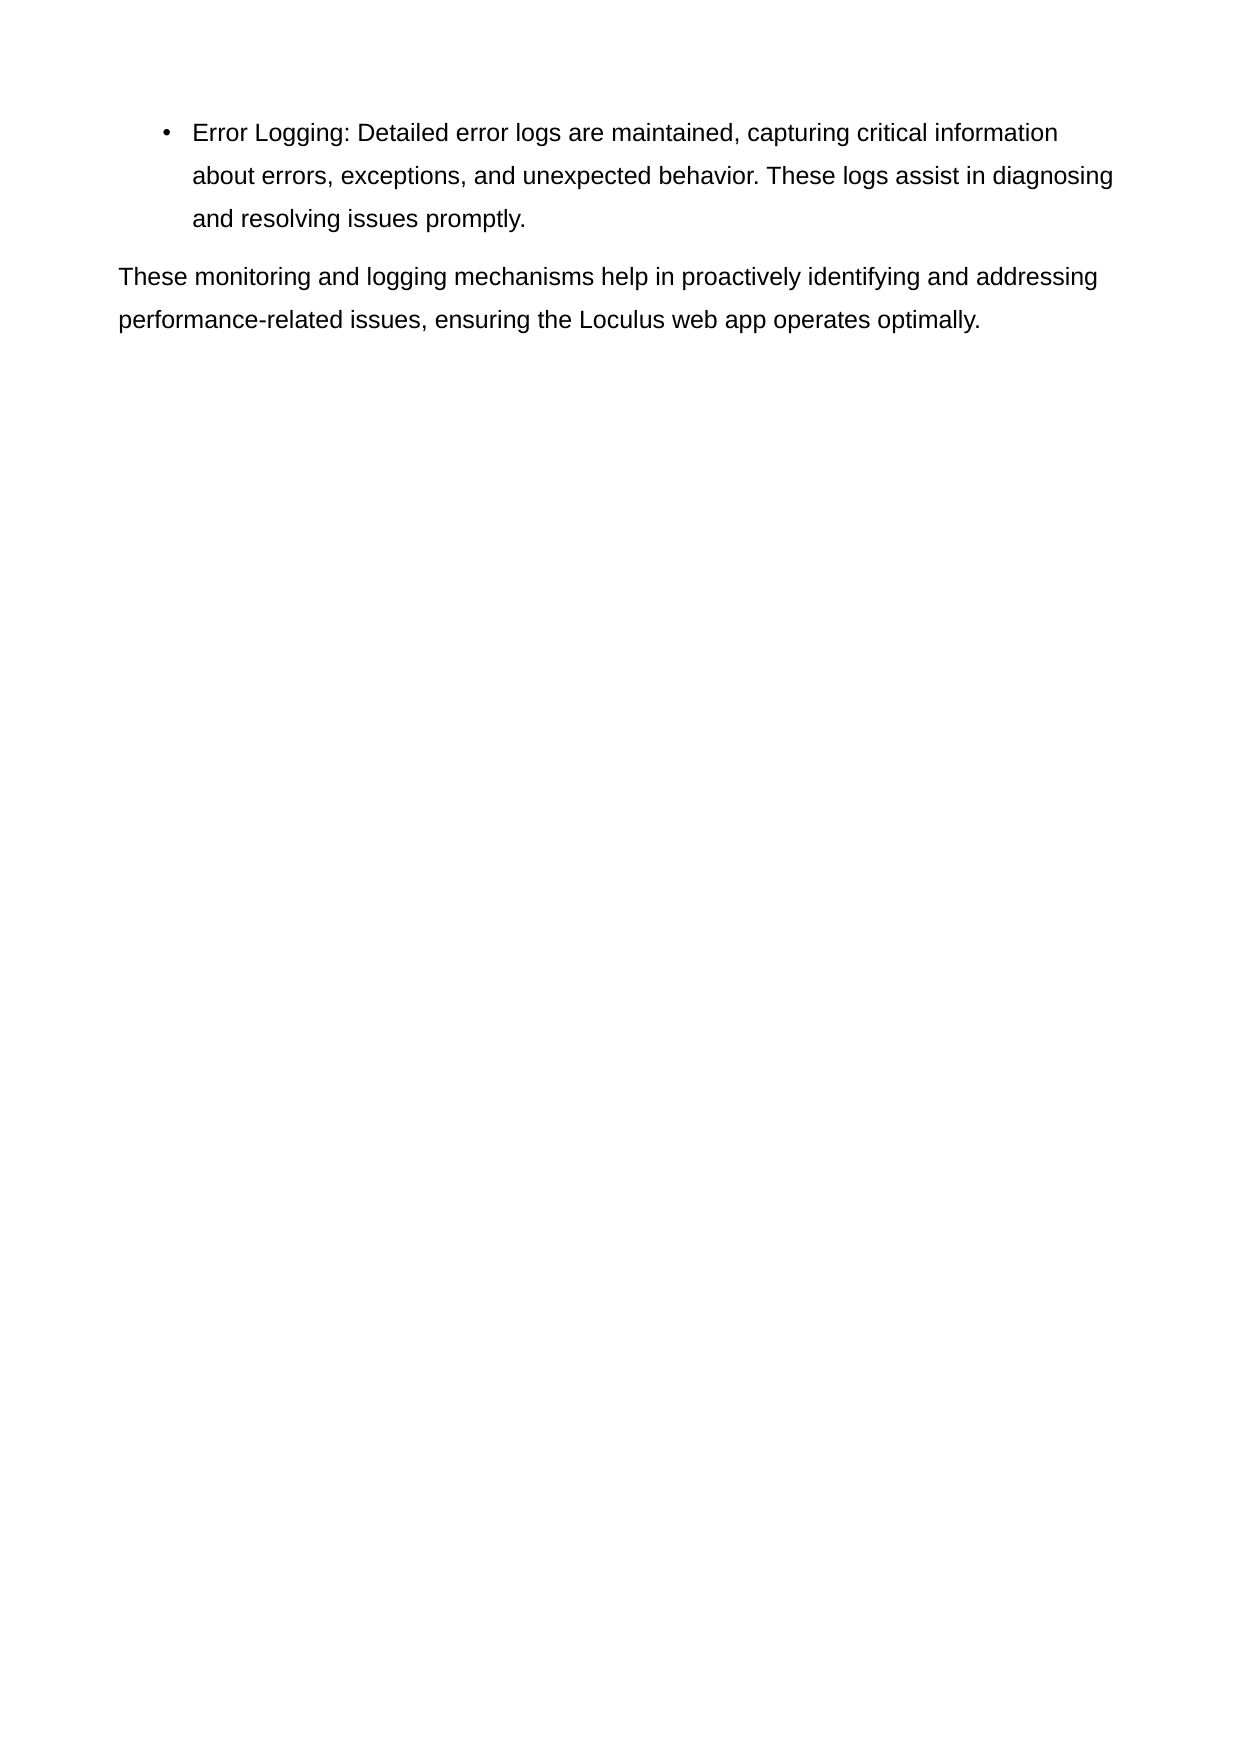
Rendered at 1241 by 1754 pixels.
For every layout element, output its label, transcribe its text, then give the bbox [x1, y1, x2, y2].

text These monitoring and logging mechanisms help in proactively identifying and addressing performance-related issues, ensuring the Loculus web app operates optimally. [118, 262, 1122, 334]
list Error Logging: Detailed error logs are maintained, capturing critical information about errors, exceptions, and unexpected behavior. These logs assist in diagnosing and resolving issues promptly. [162, 118, 1122, 233]
